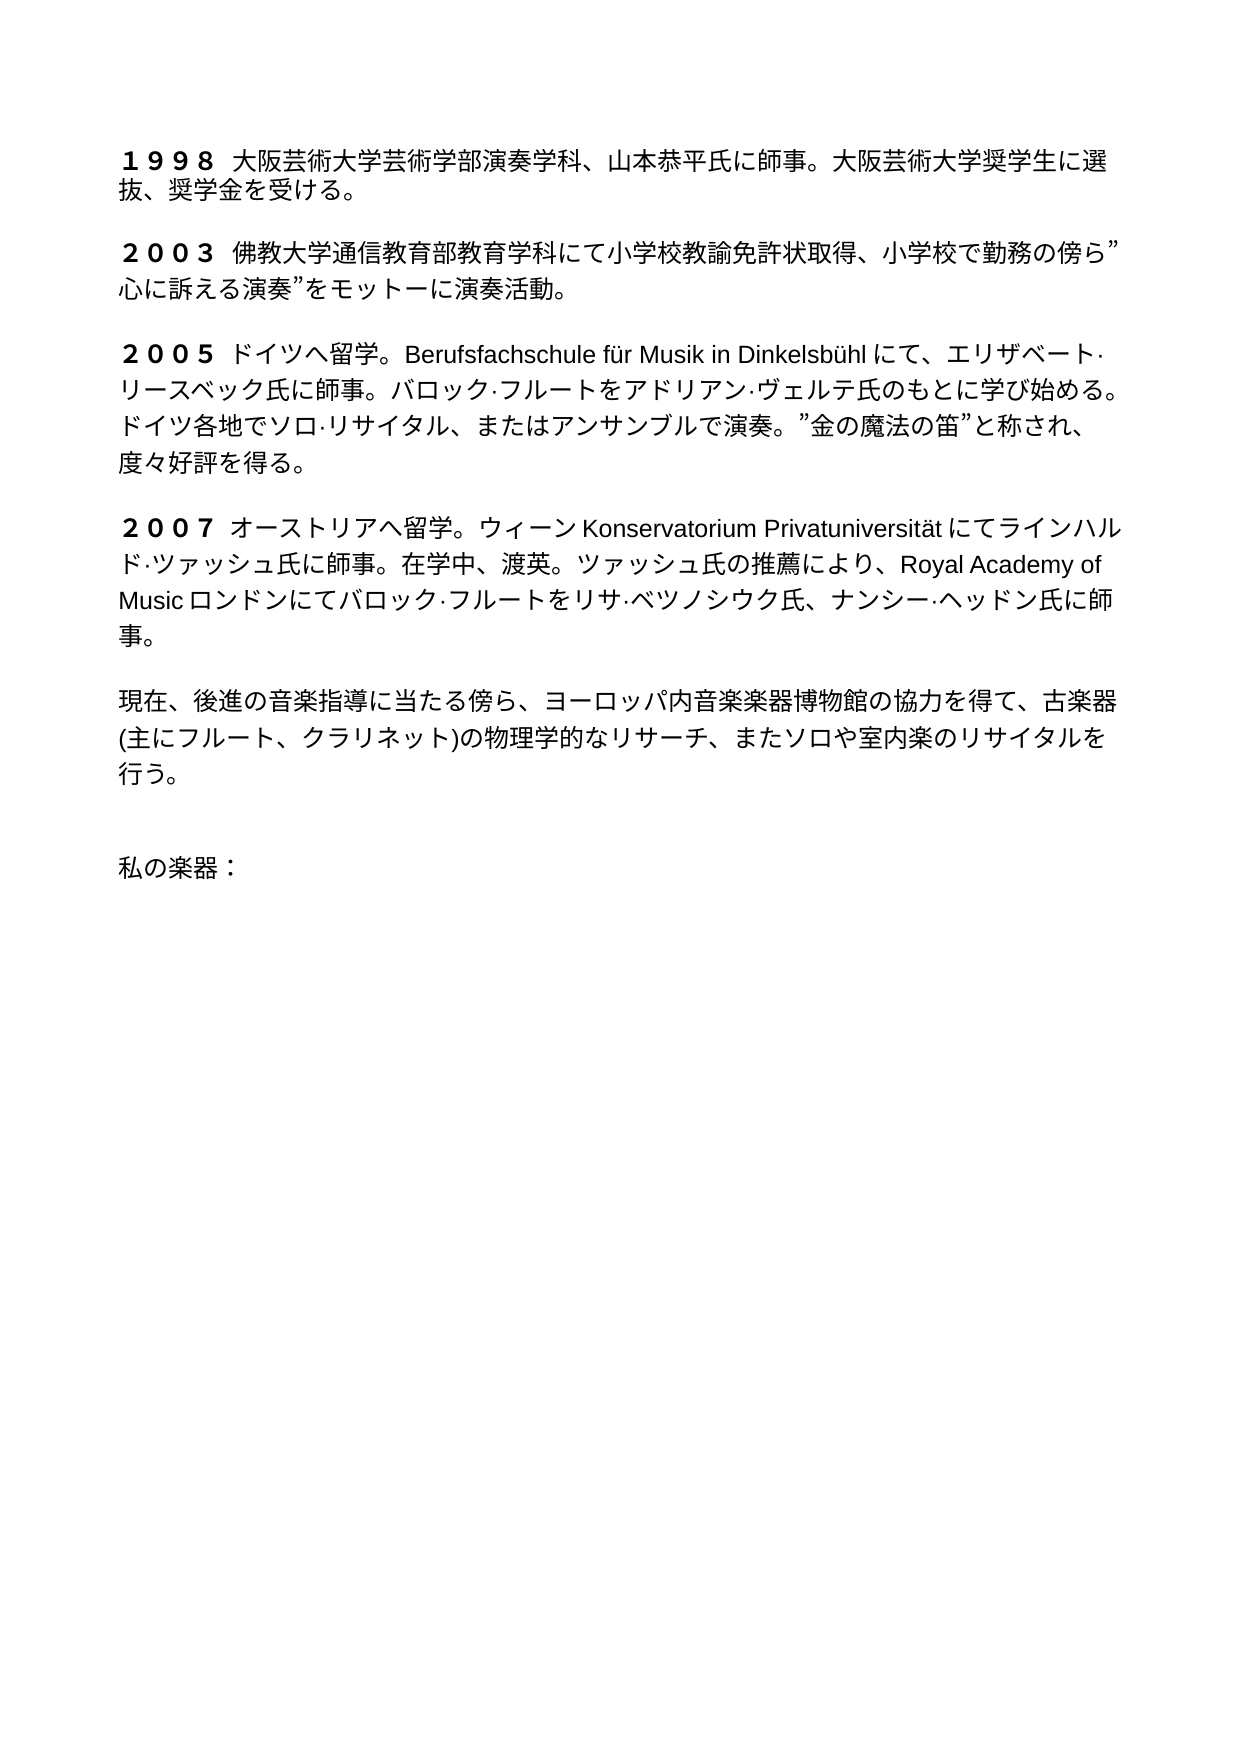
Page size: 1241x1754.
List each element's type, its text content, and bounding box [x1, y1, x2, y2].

text 現在、後進の音楽指導に当たる傍ら、ヨーロッパ内音楽楽器博物館の協力を得て、古楽器(主にフルート、クラリネット)の物理学的なリサーチ、またソロや室内楽のリサイタルを行う。 [118, 682, 1122, 791]
text １９９８ 大阪芸術大学芸術学部演奏学科、山本恭平氏に師事。大阪芸術大学奨学生に選抜、奨学金を受ける。 [118, 147, 1122, 204]
text 私の楽器： [118, 848, 1122, 884]
text ２００３ 佛教大学通信教育部教育学科にて小学校教諭免許状取得、小学校で勤務の傍ら”心に訴える演奏”をモットーに演奏活動。 [118, 233, 1122, 306]
text ２００５ ドイツへ留学。Berufsfachschule für Musik in Dinkelsbühlにて、エリザベート·リースベック氏に師事。バロック·フルートをアドリアン·ヴェルテ氏のもとに学び始める。ドイツ各地でソロ·リサイタル、またはアンサンブルで演奏。”金の魔法の笛”と称され、度々好評を得る。 [118, 334, 1122, 479]
text ２００７ オーストリアへ留学。ウィーンKonservatorium Privatuniversitätにてラインハルド·ツァッシュ氏に師事。在学中、渡英。ツァッシュ氏の推薦により、Royal Academy of Musicロンドンにてバロック·フルートをリサ·ベツノシウク氏、ナンシー·ヘッドン氏に師事。 [118, 508, 1122, 653]
